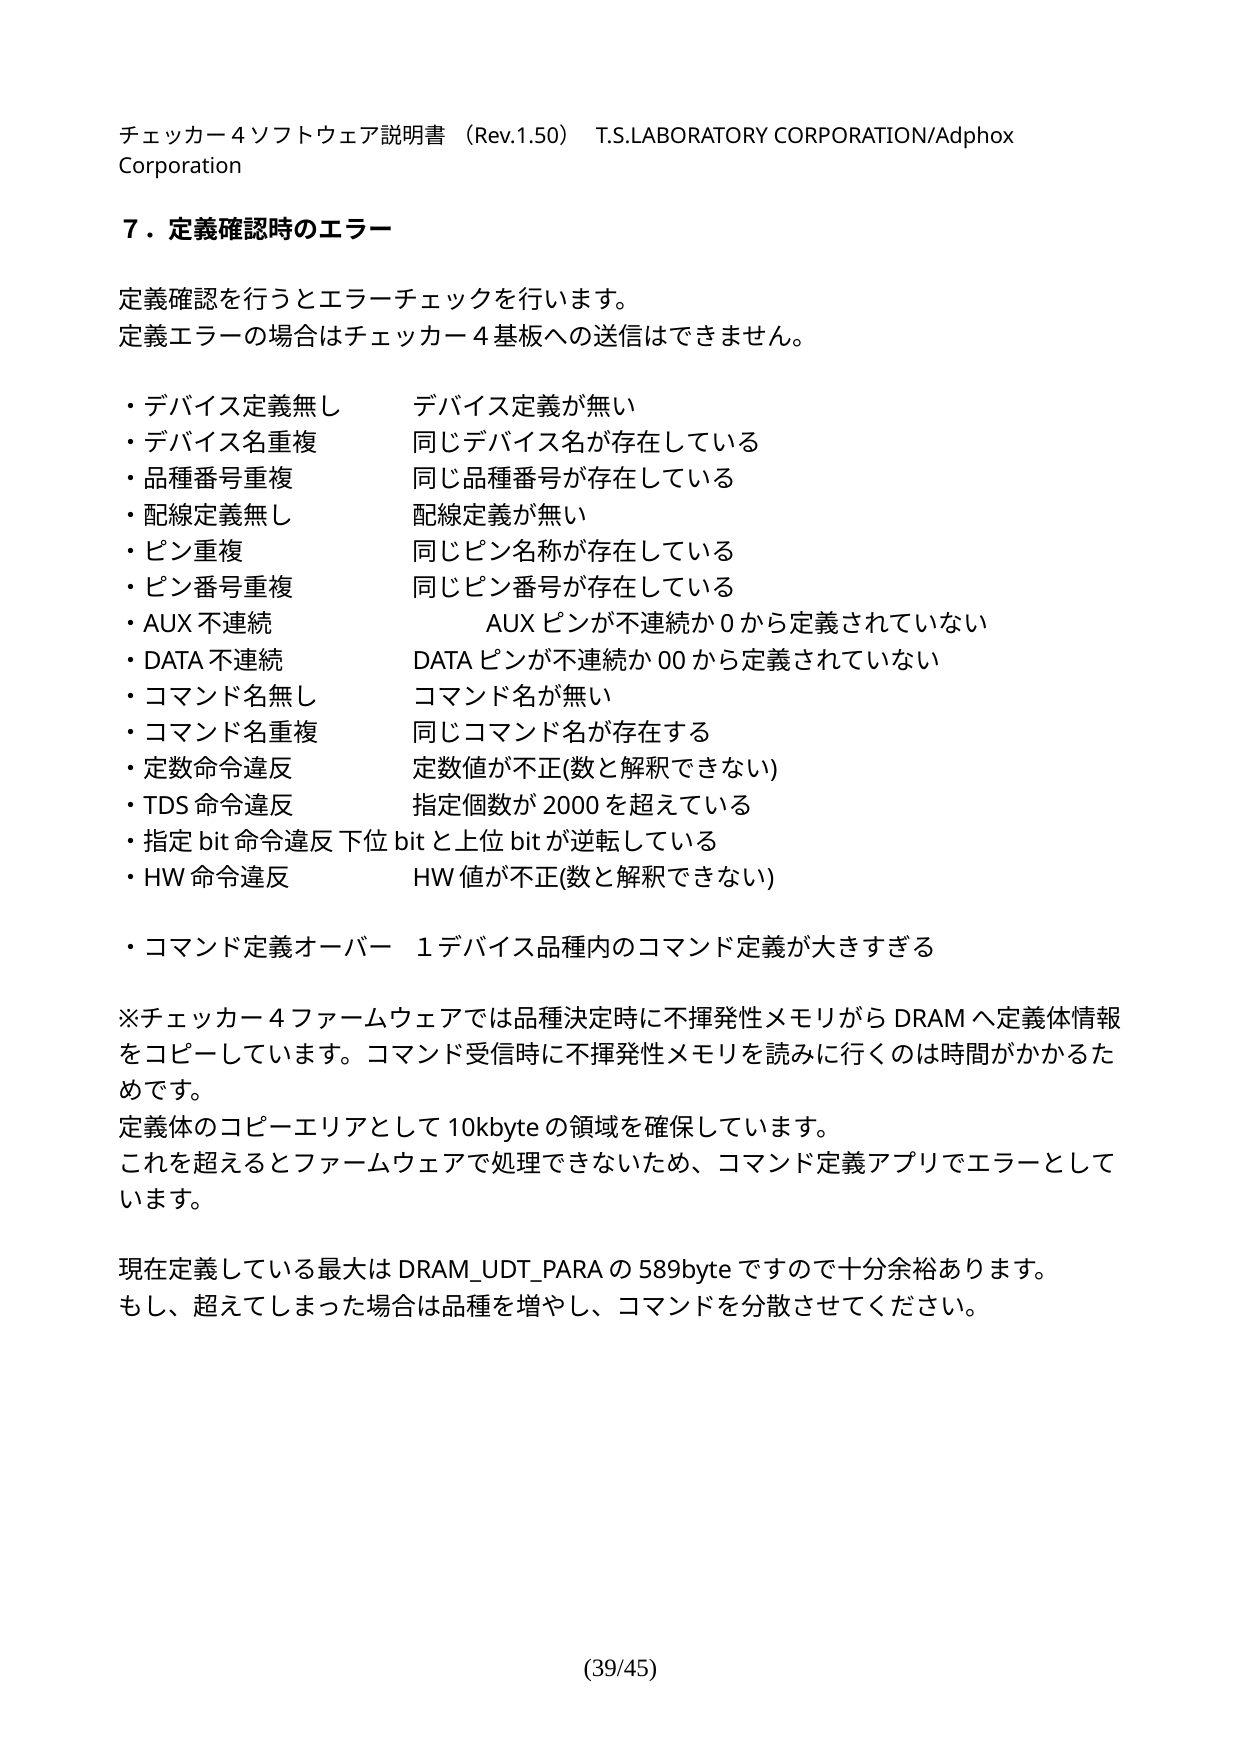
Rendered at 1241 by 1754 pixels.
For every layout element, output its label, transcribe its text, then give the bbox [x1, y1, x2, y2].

text ・コマンド定義オーバー １デバイス品種内のコマンド定義が大きすぎる [118, 928, 1122, 964]
text ・コマンド名無し コマンド名が無い [118, 676, 1122, 713]
text ・TDS命令違反 指定個数が2000を超えている [118, 785, 1122, 821]
text ※チェッカー４ファームウェアでは品種決定時に不揮発性メモリがらDRAMへ定義体情報をコピーしています。コマンド受信時に不揮発性メモリを読みに行くのは時間がかかるためです。 [118, 998, 1122, 1107]
text ・定数命令違反 定数値が不正(数と解釈できない) [118, 749, 1122, 785]
text もし、超えてしまった場合は品種を増やし、コマンドを分散させてください。 [118, 1286, 1122, 1322]
text 定義エラーの場合はチェッカー４基板への送信はできません。 [118, 316, 1122, 352]
text ・指定bit命令違反 下位bitと上位bitが逆転している [118, 821, 1122, 858]
text ・コマンド名重複 同じコマンド名が存在する [118, 713, 1122, 749]
text ・デバイス名重複 同じデバイス名が存在している [118, 423, 1122, 459]
text これを超えるとファームウェアで処理できないため、コマンド定義アプリでエラーとしています。 [118, 1143, 1122, 1216]
text 現在定義している最大はDRAM_UDT_PARAの589byteですので十分余裕あります。 [118, 1250, 1122, 1286]
text ・ピン重複 同じピン名称が存在している [118, 531, 1122, 568]
text ・デバイス定義無し デバイス定義が無い [118, 386, 1122, 423]
text ・AUX不連続 AUXピンが不連続か0から定義されていない [118, 604, 1122, 640]
text 定義確認を行うとエラーチェックを行います。 [118, 280, 1122, 316]
text ７．定義確認時のエラー [118, 209, 1122, 246]
text ・配線定義無し 配線定義が無い [118, 495, 1122, 531]
text ・ピン番号重複 同じピン番号が存在している [118, 568, 1122, 604]
text 定義体のコピーエリアとして10kbyteの領域を確保しています。 [118, 1107, 1122, 1143]
text ・HW命令違反 HW値が不正(数と解釈できない) [118, 858, 1122, 894]
text ・品種番号重複 同じ品種番号が存在している [118, 459, 1122, 495]
text ・DATA不連続 DATAピンが不連続か00から定義されていない [118, 640, 1122, 676]
